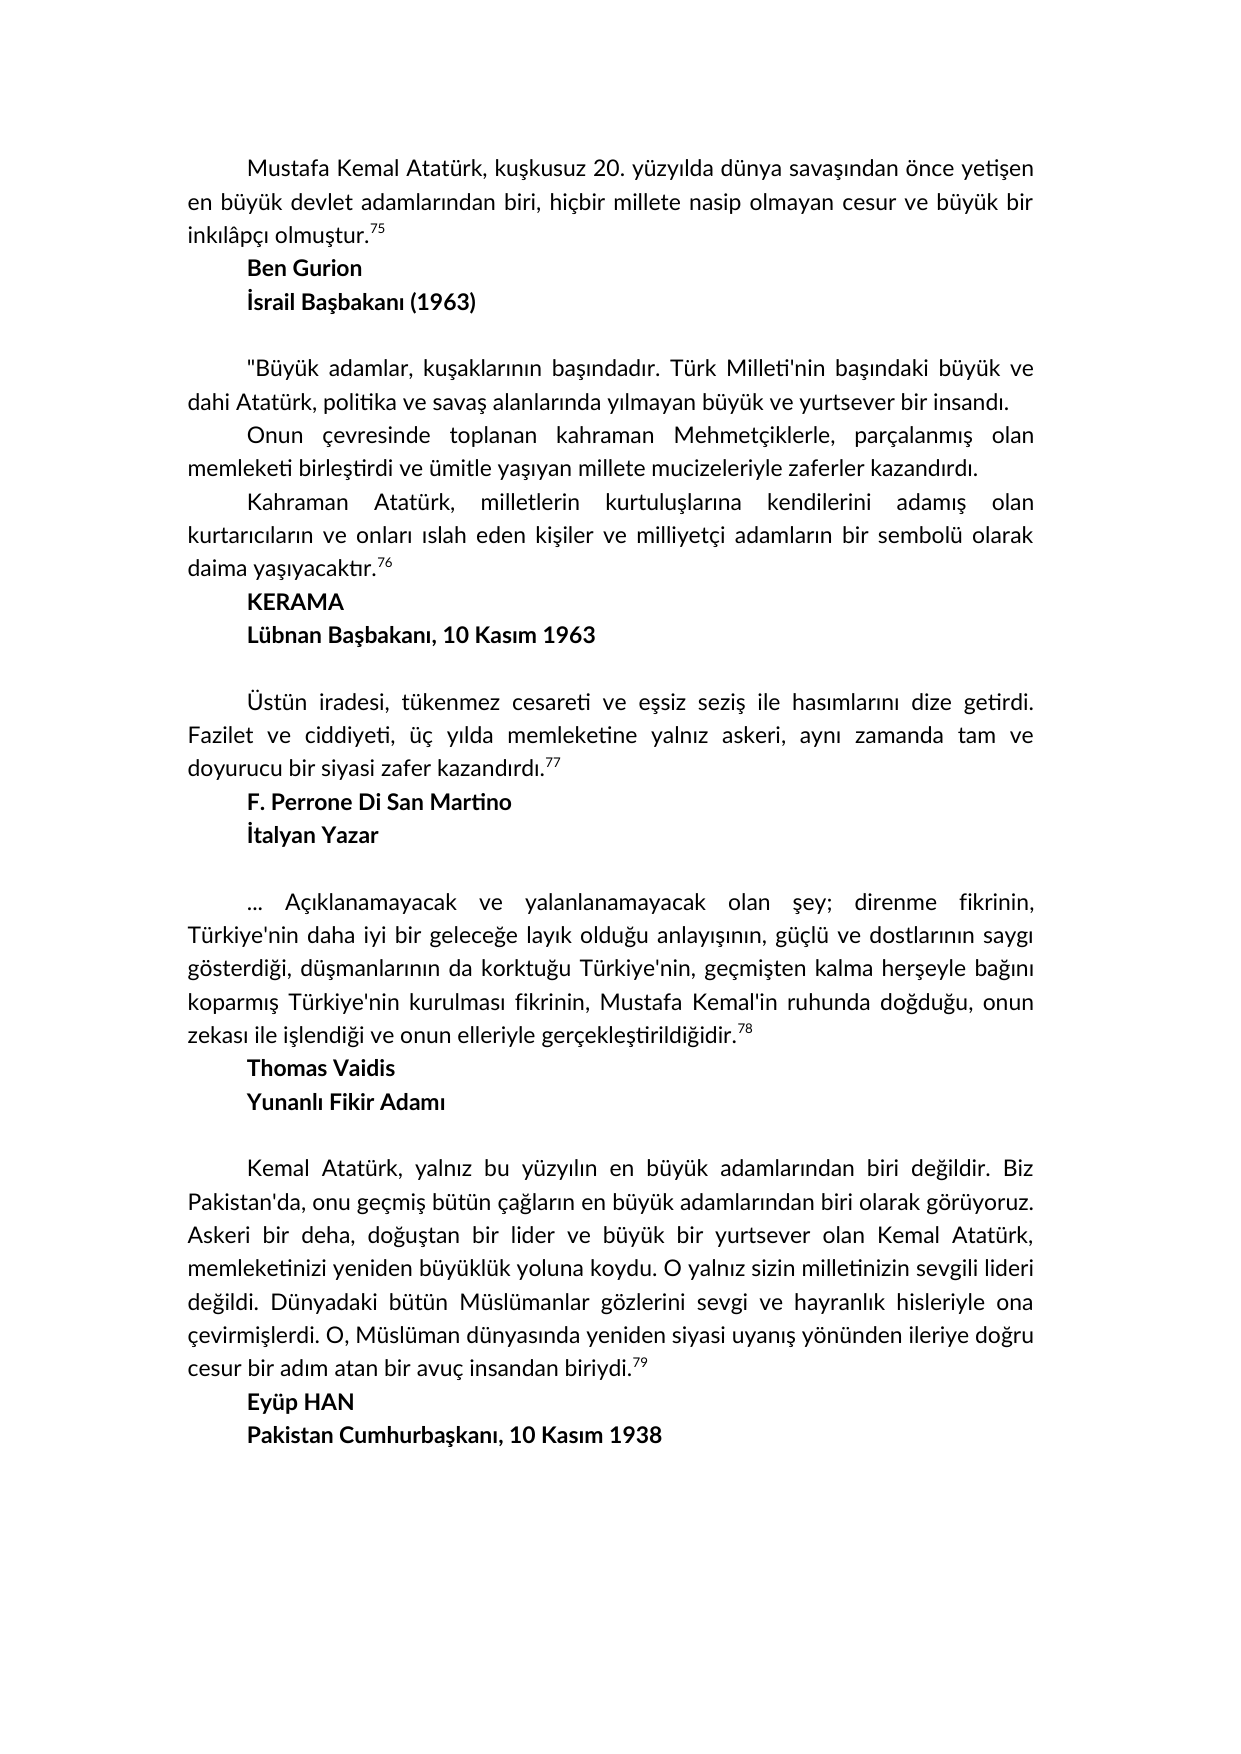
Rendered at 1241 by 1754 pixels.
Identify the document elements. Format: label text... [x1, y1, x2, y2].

text İsrail Başbakanı (1963) [187, 283, 1035, 317]
text Lübnan Başbakanı, 10 Kasım 1963 [187, 617, 1035, 650]
text F. Perrone Di San Martino [187, 783, 1035, 817]
text "Büyük adamlar, kuşaklarının başındadır. Türk Milleti'nin başındaki büyük ve dahi Atatürk, politika ve savaş alanlarında yılmayan büyük ve yurtsever bir insandı. [187, 350, 1035, 417]
text KERAMA [187, 583, 1035, 617]
text Pakistan Cumhurbaşkanı, 10 Kasım 1938 [187, 1417, 1035, 1450]
text ... Açıklanamayacak ve yalanlanamayacak olan şey; direnme fikrinin, Türkiye'nin daha iyi bir geleceğe layık olduğu anlayışının, güçlü ve dostlarının saygı gösterdiği, düşmanlarının da korktuğu Türkiye'nin, geçmişten kalma herşeyle bağını koparmış Türkiye'nin kurulması fikrinin, Mustafa Kemal'in ruhunda doğduğu, onun zekası ile işlendiği ve onun elleriyle gerçekleştirildiğidir.78 [187, 883, 1035, 1050]
text Yunanlı Fikir Adamı [187, 1083, 1035, 1117]
text Eyüp HAN [187, 1383, 1035, 1417]
text Ben Gurion [187, 250, 1035, 283]
text Üstün iradesi, tükenmez cesareti ve eşsiz seziş ile hasımlarını dize getirdi. Fazilet ve ciddiyeti, üç yılda memleketine yalnız askeri, aynı zamanda tam ve doyurucu bir siyasi zafer kazandırdı.77 [187, 683, 1035, 783]
text Mustafa Kemal Atatürk, kuşkusuz 20. yüzyılda dünya savaşından önce yetişen en büyük devlet adamlarından biri, hiçbir millete nasip olmayan cesur ve büyük bir inkılâpçı olmuştur.75 [187, 150, 1035, 250]
text Kahraman Atatürk, milletlerin kurtuluşlarına kendilerini adamış olan kurtarıcıların ve onları ıslah eden kişiler ve milliyetçi adamların bir sembolü olarak daima yaşıyacaktır.76 [187, 483, 1035, 583]
text İtalyan Yazar [187, 817, 1035, 850]
text Kemal Atatürk, yalnız bu yüzyılın en büyük adamlarından biri değildir. Biz Pakistan'da, onu geçmiş bütün çağların en büyük adamlarından biri olarak görüyoruz. Askeri bir deha, doğuştan bir lider ve büyük bir yurtsever olan Kemal Atatürk, memleketinizi yeniden büyüklük yoluna koydu. O yalnız sizin milletinizin sevgili lideri değildi. Dünyadaki bütün Müslümanlar gözlerini sevgi ve hayranlık hisleriyle ona çevirmişlerdi. O, Müslüman dünyasında yeniden siyasi uyanış yönünden ileriye doğru cesur bir adım atan bir avuç insandan biriydi.79 [187, 1150, 1035, 1383]
text Thomas Vaidis [187, 1050, 1035, 1083]
text Onun çevresinde toplanan kahraman Mehmetçiklerle, parçalanmış olan memleketi birleştirdi ve ümitle yaşıyan millete mucizeleriyle zaferler kazandırdı. [187, 417, 1035, 483]
